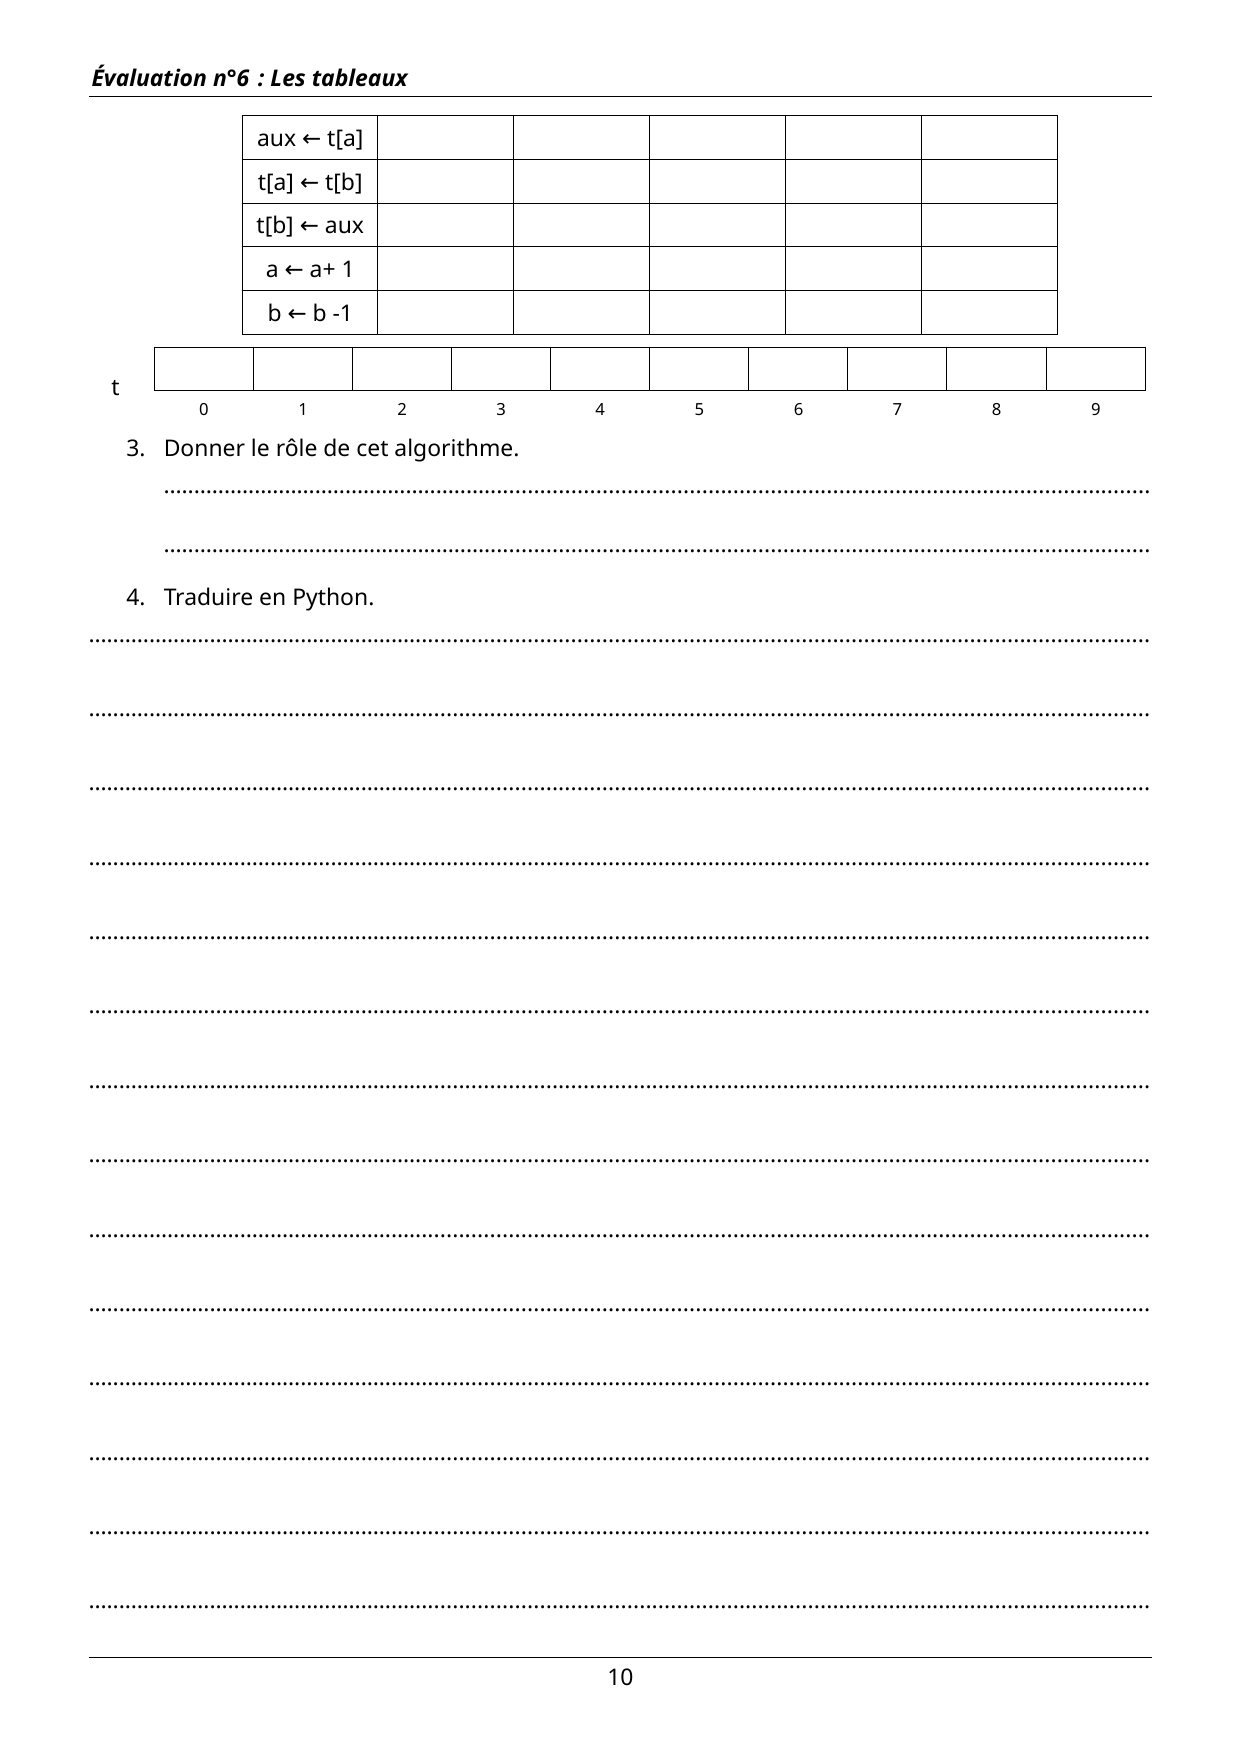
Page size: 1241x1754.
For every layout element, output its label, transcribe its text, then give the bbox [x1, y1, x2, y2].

table_cell [786, 116, 921, 159]
table_header [353, 348, 451, 390]
table_cell [650, 204, 785, 246]
table_cell [514, 291, 649, 334]
table_header [848, 348, 946, 390]
table_cell t [89, 341, 148, 432]
table_cell aux ← t[a] [243, 116, 377, 159]
list Donner le rôle de cet algorithme. [126, 432, 1152, 463]
table_cell [650, 116, 785, 159]
table_cell 1 [253, 391, 352, 426]
table_cell 0 [154, 391, 253, 426]
table_cell [378, 116, 513, 159]
table_cell a ← a+ 1 [243, 247, 377, 290]
table_header [254, 348, 352, 390]
table_cell [786, 160, 921, 202]
table_cell 9 [1046, 391, 1145, 426]
table_cell [922, 247, 1057, 290]
table_cell [514, 247, 649, 290]
table_header [452, 348, 550, 390]
table_cell [650, 291, 785, 334]
table_cell 2 [352, 391, 451, 426]
table_cell b ← b -1 [243, 291, 377, 334]
table_cell 8 [947, 391, 1046, 426]
table_header [749, 348, 847, 390]
table_cell [378, 204, 513, 246]
table_cell [922, 116, 1057, 159]
table_cell [514, 116, 649, 159]
table_cell 3 [451, 391, 550, 426]
table_cell [514, 204, 649, 246]
table_cell [378, 291, 513, 334]
table_cell [786, 204, 921, 246]
table_cell [378, 160, 513, 202]
table_cell [89, 109, 148, 341]
table_cell [148, 109, 1151, 341]
table_cell 6 [749, 391, 848, 426]
list Traduire en Python. [126, 580, 1152, 612]
table_cell 4 [550, 391, 649, 426]
table_cell [378, 247, 513, 290]
table_header [650, 348, 748, 390]
table_cell 5 [650, 391, 749, 426]
table_cell [650, 247, 785, 290]
table_header [551, 348, 649, 390]
table_cell [922, 160, 1057, 202]
table_cell [922, 204, 1057, 246]
table_header [947, 348, 1046, 390]
table_cell [786, 247, 921, 290]
table_cell [922, 291, 1057, 334]
table_cell [148, 341, 1151, 432]
table_cell [514, 160, 649, 202]
table_header [1047, 348, 1145, 390]
table_cell t[a] ← t[b] [243, 160, 377, 202]
table_cell t[b] ← aux [243, 204, 377, 246]
table_cell [650, 160, 785, 202]
table_cell 7 [848, 391, 947, 426]
table_cell [786, 291, 921, 334]
table_header [155, 348, 253, 390]
